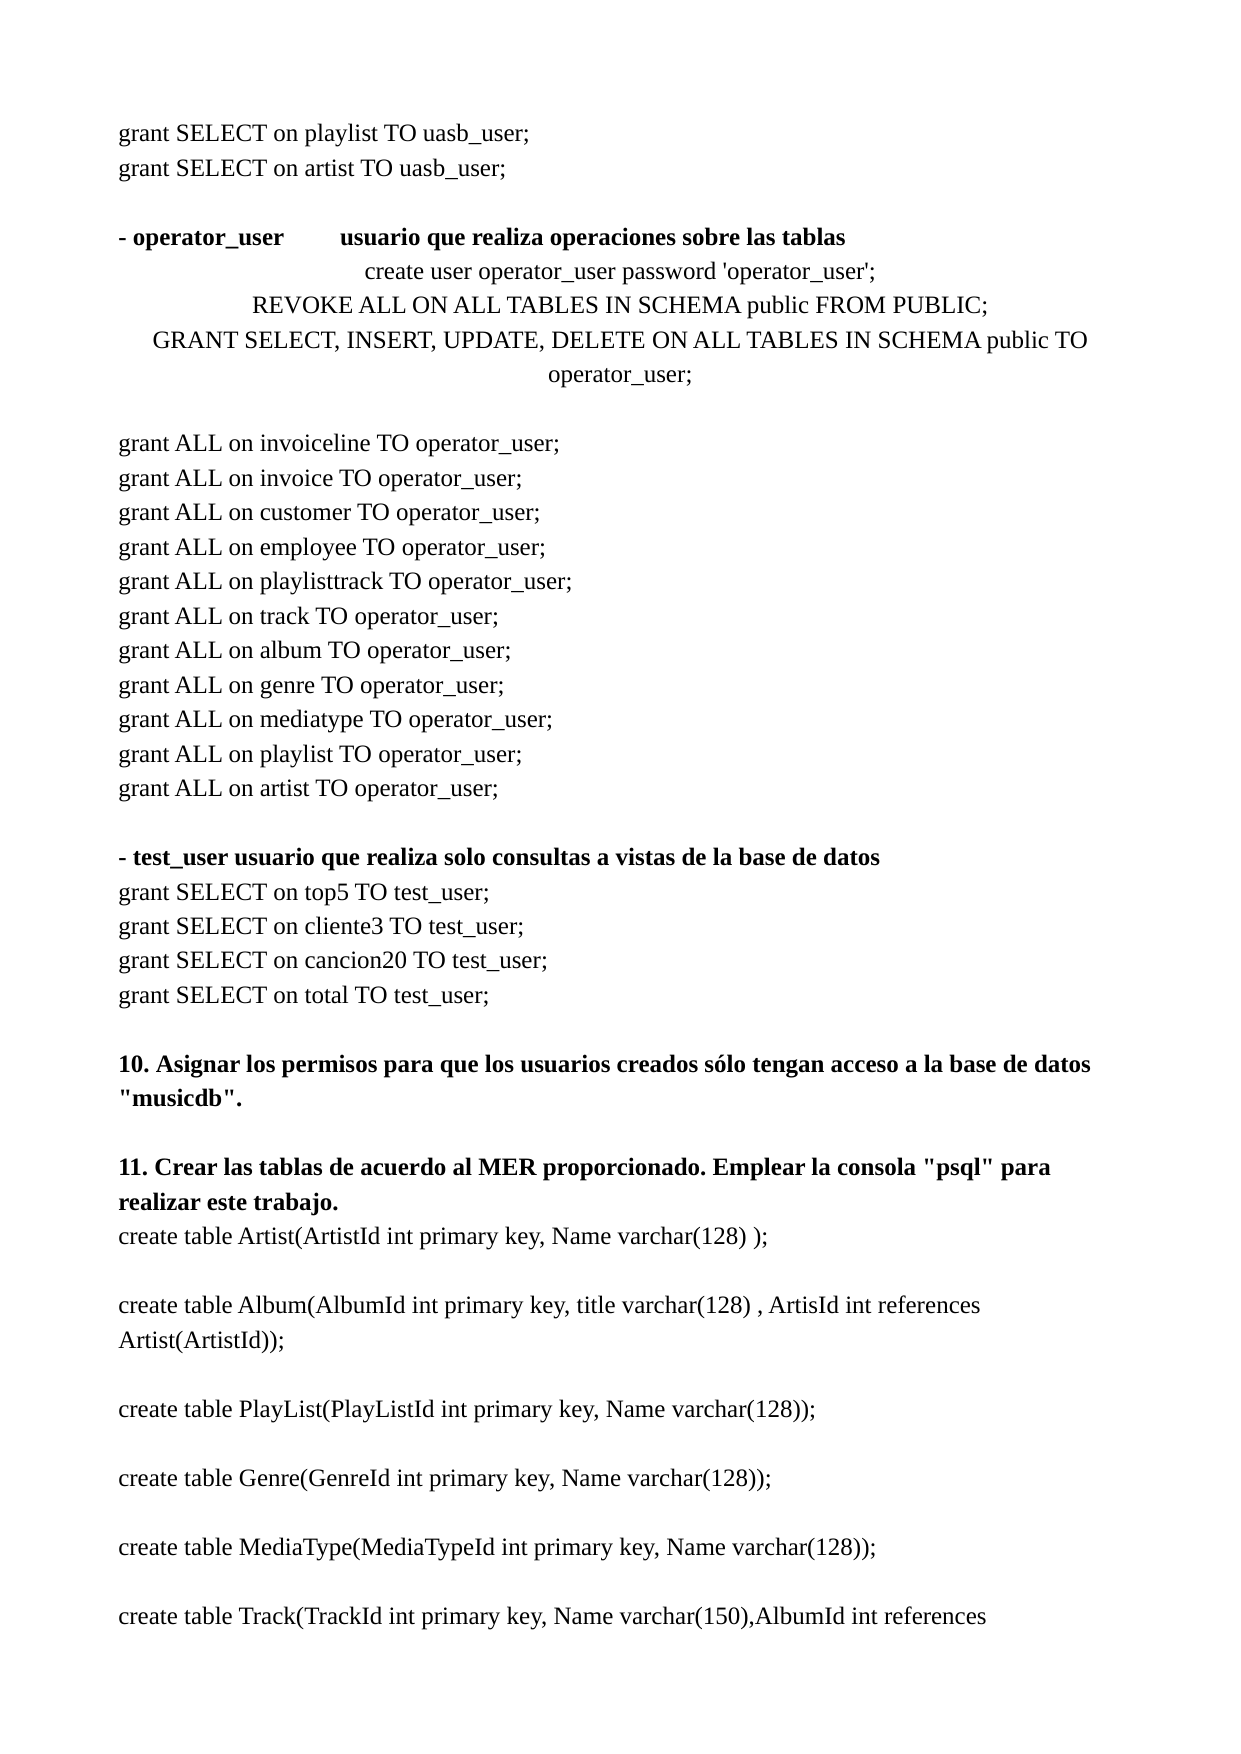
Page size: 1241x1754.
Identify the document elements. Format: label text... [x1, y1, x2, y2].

text grant ALL on playlist TO operator_user; [118, 739, 1122, 767]
text grant SELECT on top5 TO test_user; [118, 877, 1122, 905]
text grant SELECT on cancion20 TO test_user; [118, 946, 1122, 974]
text grant ALL on genre TO operator_user; [118, 670, 1122, 698]
text create table PlayList(PlayListId int primary key, Name varchar(128)); [118, 1394, 1122, 1423]
text grant ALL on invoiceline TO operator_user; [118, 428, 1122, 457]
text 11. Crear las tablas de acuerdo al MER proporcionado. Emplear la consola "psql" para realizar este trabajo. [118, 1152, 1122, 1216]
text create table Album(AlbumId int primary key, title varchar(128) , ArtisId int references Artist(ArtistId)); [118, 1290, 1122, 1354]
text create table Genre(GenreId int primary key, Name varchar(128)); [118, 1463, 1122, 1492]
text grant SELECT on total TO test_user; [118, 980, 1122, 1009]
text - test_user usuario que realiza solo consultas a vistas de la base de datos [118, 842, 1122, 871]
text grant ALL on album TO operator_user; [118, 635, 1122, 664]
text grant ALL on playlisttrack TO operator_user; [118, 566, 1122, 595]
text create table Track(TrackId int primary key, Name varchar(150),AlbumId int references [118, 1601, 1122, 1629]
text create user operator_user password 'operator_user'; [118, 256, 1122, 285]
text GRANT SELECT, INSERT, UPDATE, DELETE ON ALL TABLES IN SCHEMA public TO operator_user; [118, 325, 1122, 388]
text REVOKE ALL ON ALL TABLES IN SCHEMA public FROM PUBLIC; [118, 291, 1122, 319]
text grant SELECT on artist TO uasb_user; [118, 153, 1122, 181]
text grant ALL on customer TO operator_user; [118, 497, 1122, 526]
text create table Artist(ArtistId int primary key, Name varchar(128) ); [118, 1221, 1122, 1250]
text grant ALL on invoice TO operator_user; [118, 463, 1122, 492]
text grant ALL on employee TO operator_user; [118, 532, 1122, 561]
text grant SELECT on playlist TO uasb_user; [118, 118, 1122, 147]
text grant ALL on track TO operator_user; [118, 601, 1122, 629]
text 10. Asignar los permisos para que los usuarios creados sólo tengan acceso a la base de datos "musicdb". [118, 1049, 1122, 1112]
text create table MediaType(MediaTypeId int primary key, Name varchar(128)); [118, 1532, 1122, 1561]
text grant ALL on mediatype TO operator_user; [118, 704, 1122, 733]
text grant SELECT on cliente3 TO test_user; [118, 911, 1122, 940]
text grant ALL on artist TO operator_user; [118, 773, 1122, 802]
text - operator_user usuario que realiza operaciones sobre las tablas [118, 222, 1122, 250]
